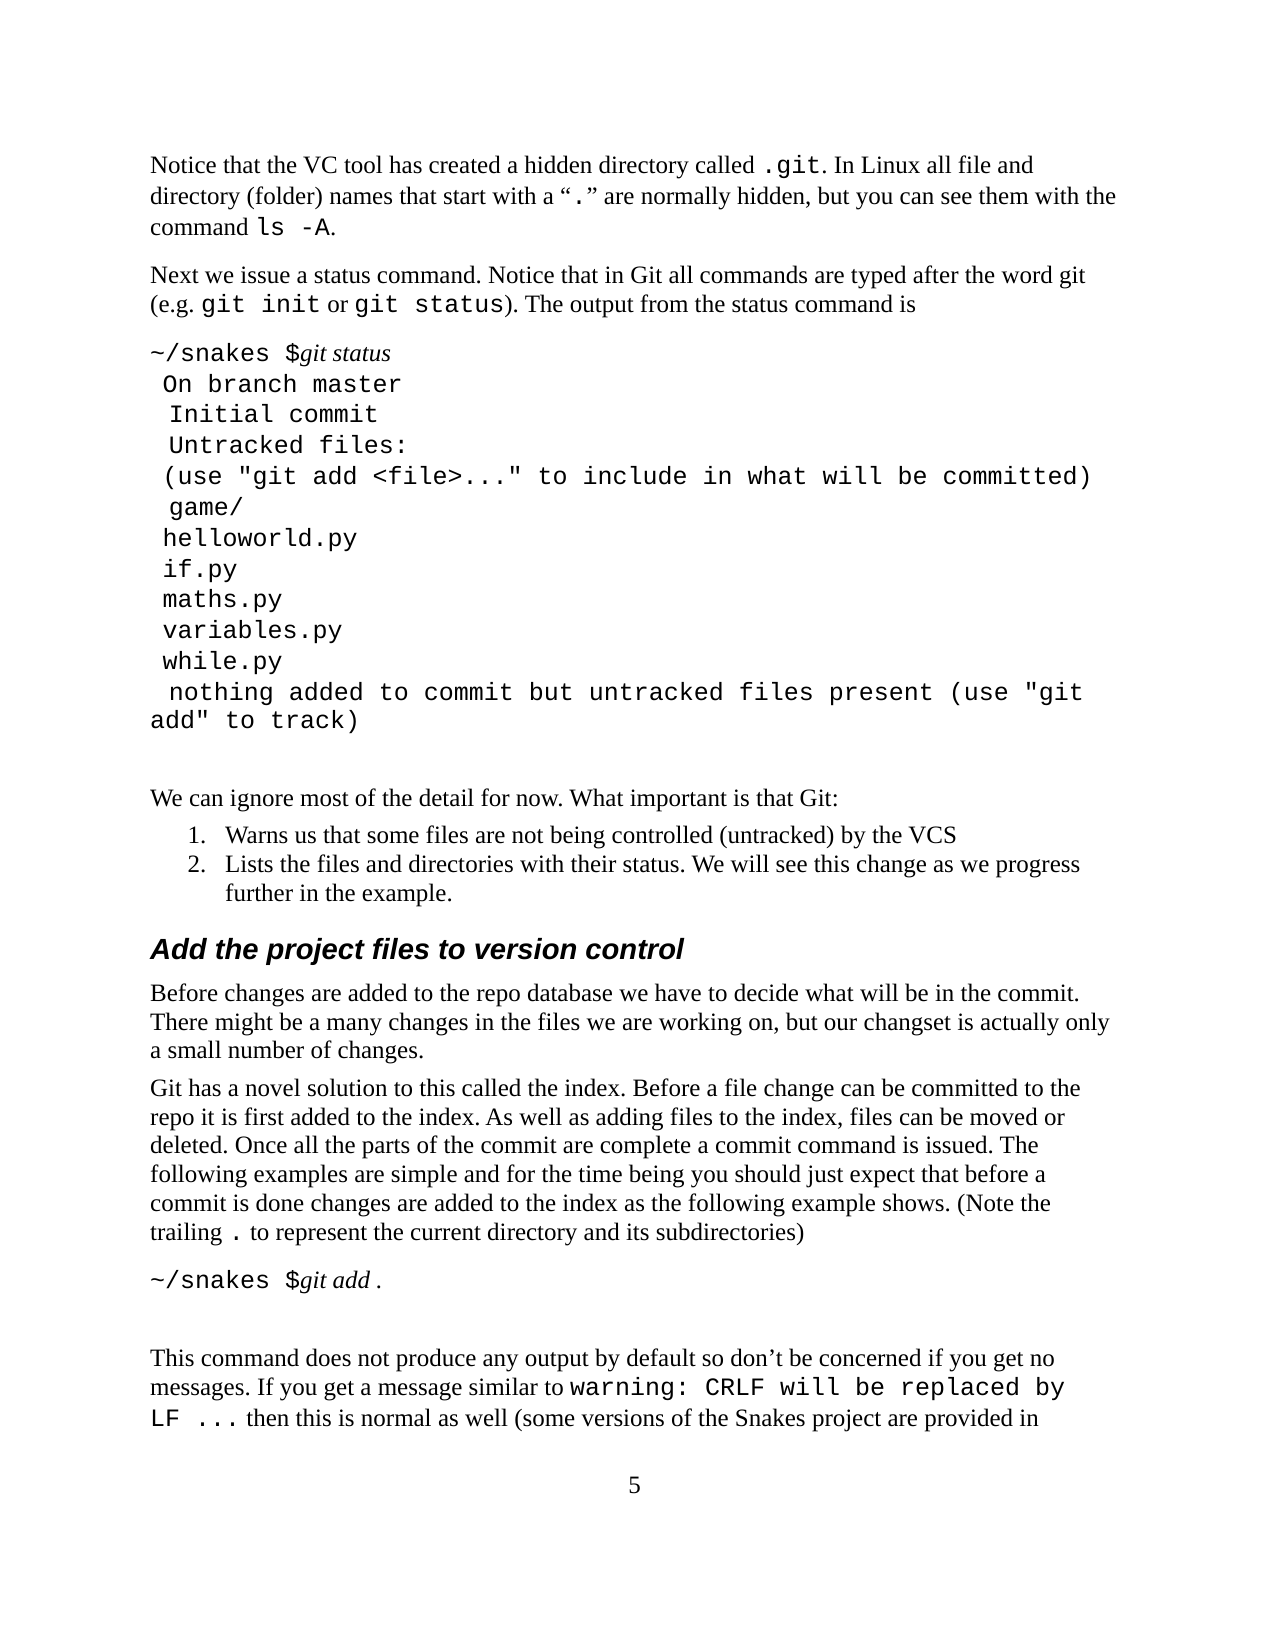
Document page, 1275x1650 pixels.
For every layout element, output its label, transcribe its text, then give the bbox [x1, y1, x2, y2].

list Lists the files and directories with their status. We will see this change as we progress further in the example. [187, 849, 1125, 907]
list Warns us that some files are not being controlled (untracked) by the VCS [187, 821, 1125, 849]
text Before changes are added to the repo database we have to decide what will be in the commit. There might be a many changes in the files we are working on, but our changset is actually only a small number of changes. [150, 978, 1125, 1064]
text ~/snakes $git status On branch master Initial commit Untracked files: (use "git add <file>..." to include in what will be committed) game/ helloworld.py if.py maths.py variables.py while.py nothing added to commit but untracked files present (use "git add" to track) [150, 338, 1125, 765]
text We can ignore most of the detail for now. What important is that Git: [150, 783, 1125, 812]
text This command does not produce any output by default so don’t be concerned if you get no messages. If you get a message similar to warning: CRLF will be replaced by LF ... then this is normal as well (some versions of the Snakes project are provided in [150, 1343, 1125, 1433]
text Next we issue a status command. Notice that in Git all commands are typed after the word git (e.g. git init or git status). The output from the status command is [150, 260, 1125, 320]
text ~/snakes $git add . [150, 1266, 1125, 1325]
subtitle Add the project files to version control [150, 932, 1125, 965]
text Git has a novel solution to this called the index. Before a file change can be committed to the repo it is first added to the index. As well as adding files to the index, files can be moved or deleted. Once all the parts of the commit are complete a commit command is issued. The following examples are simple and for the time being you should just expect that before a commit is done changes are added to the index as the following example shows. (Note the trailing . to represent the current directory and its subdirectories) [150, 1073, 1125, 1248]
text Notice that the VC tool has created a hidden directory called .git. In Linux all file and directory (folder) names that start with a “.” are normally hidden, but you can see them with the command ls -A. [150, 150, 1125, 242]
